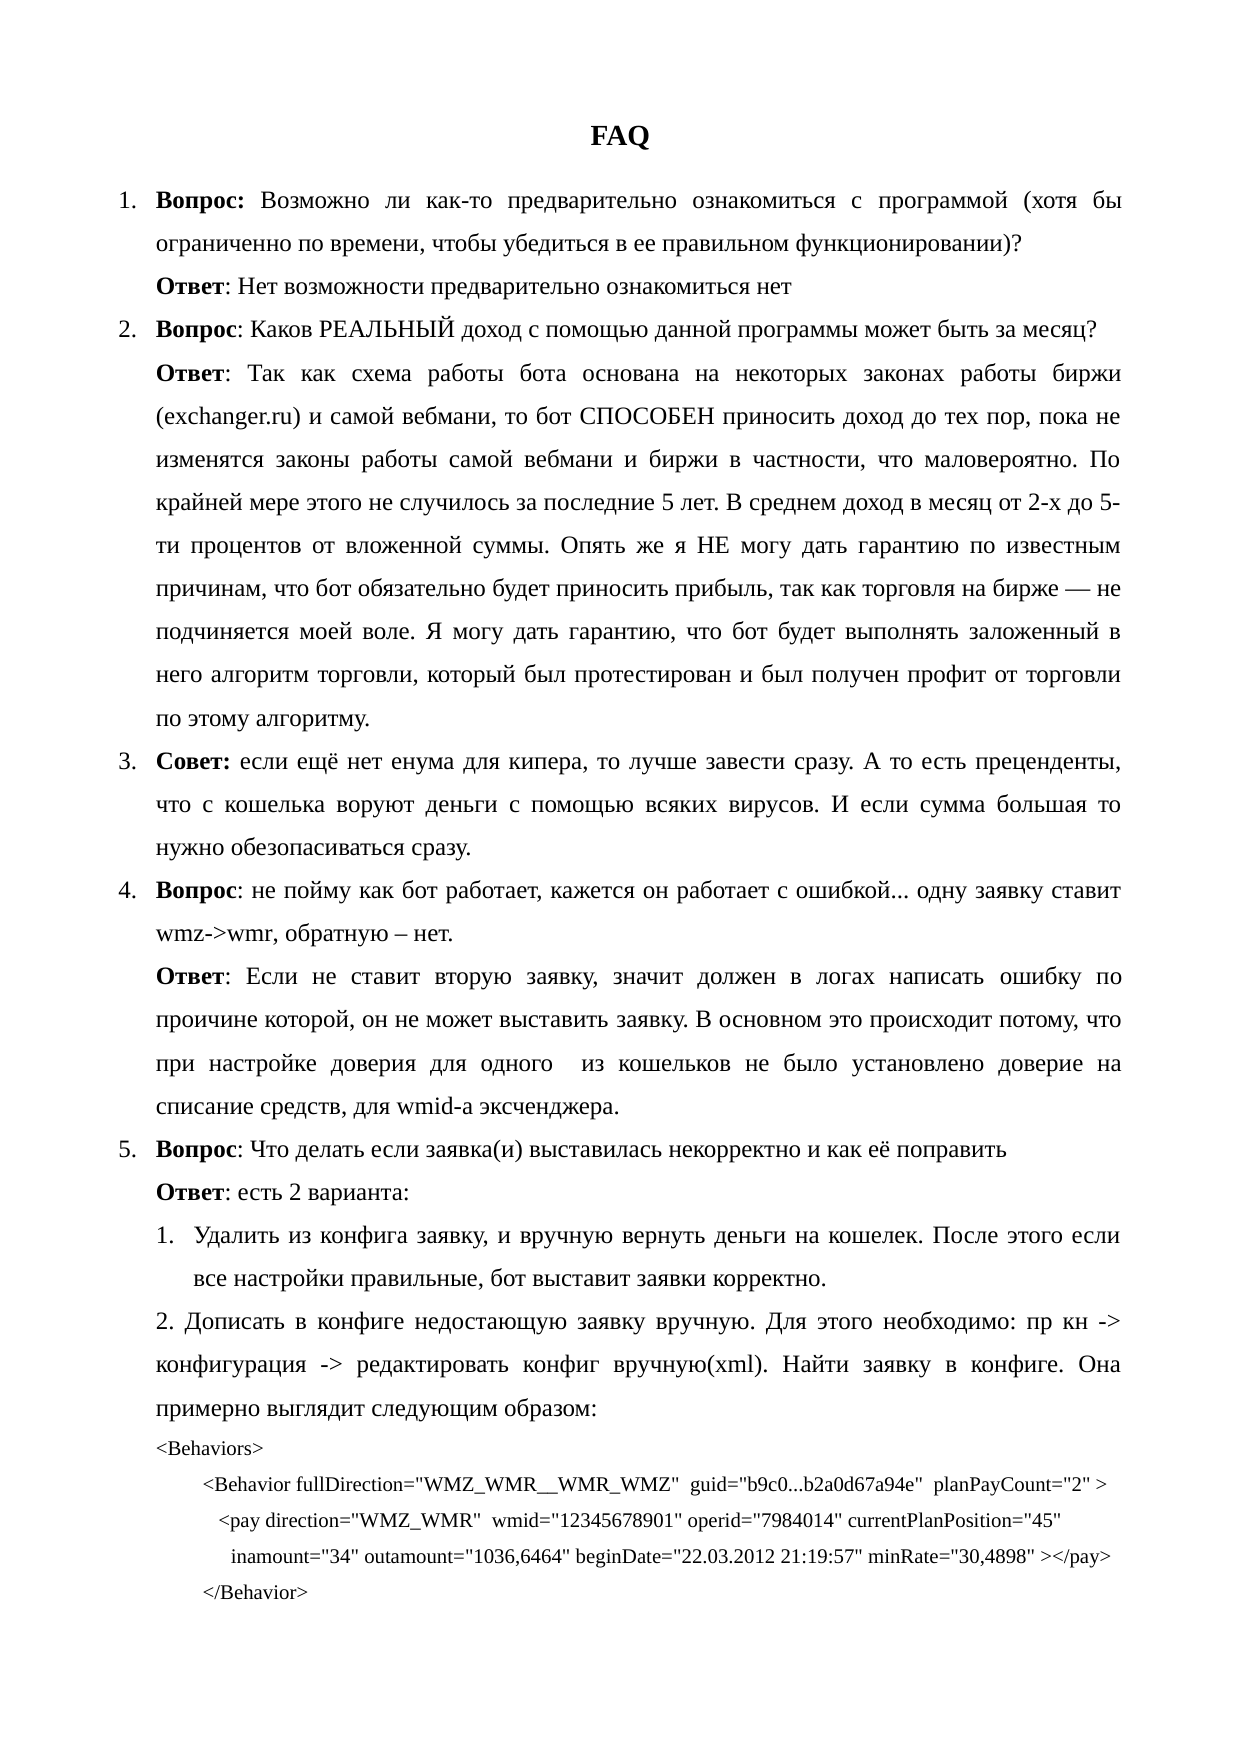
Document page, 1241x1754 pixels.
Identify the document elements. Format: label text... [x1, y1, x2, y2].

list <Behavior fullDirection="WMZ_WMR__WMR_WMZ" guid="b9c0...b2a0d67a94e" planPayCount="2" > [118, 1472, 1122, 1496]
list <pay direction="WMZ_WMR" wmid="12345678901" operid="7984014" currentPlanPosition="45" [118, 1508, 1122, 1532]
list </Behavior> [118, 1580, 1122, 1604]
list Удалить из конфига заявку, и вручную вернуть деньги на кошелек. После этого если все настройки правильные, бот выставит заявки корректно. [156, 1220, 1122, 1292]
list 2. Дописать в конфиге недостающую заявку вручную. Для этого необходимо: пр кн -> конфигурация -> редактировать конфиг вручную(xml). Найти заявку в конфиге. Она примерно выглядит следующим образом: [118, 1306, 1122, 1421]
list inamount="34" outamount="1036,6464" beginDate="22.03.2012 21:19:57" minRate="30,4898" ></pay> [193, 1544, 1122, 1568]
list <Behaviors> [118, 1436, 1122, 1460]
list Ответ: есть 2 варианта: [118, 1177, 1122, 1206]
list Вопрос: Возможно ли как-то предварительно ознакомиться с программой (хотя бы ограниченно по времени, чтобы убедиться в ее правильном функционировании)? [118, 185, 1122, 257]
list Совет: если ещё нет енума для кипера, то лучше завести сразу. А то есть преценденты, что с кошелька воруют деньги с помощью всяких вирусов. И если сумма большая то нужно обезопасиваться сразу. [118, 746, 1122, 861]
list Вопрос: Каков РЕАЛЬНЫЙ доход с помощью данной программы может быть за месяц? [118, 314, 1122, 343]
list Вопрос: не пойму как бот работает, кажется он работает с ошибкой... одну заявку ставит wmz->wmr, обратную – нет. [118, 875, 1122, 947]
list Ответ: Если не ставит вторую заявку, значит должен в логах написать ошибку по проичине которой, он не может выставить заявку. В основном это происходит потому, что при настройке доверия для одного из кошельков не было установлено доверие на списание средств, для wmid-а эксченджера. [118, 961, 1122, 1119]
list Ответ: Так как схема работы бота основана на некоторых законах работы биржи (exchanger.ru) и самой вебмани, то бот СПОСОБЕН приносить доход до тех пор, пока не изменятся законы работы самой вебмани и биржи в частности, что маловероятно. По крайней мере этого не случилось за последние 5 лет. В среднем доход в месяц от 2-х до 5-ти процентов от вложенной суммы. Опять же я НЕ могу дать гарантию по известным причинам, что бот обязательно будет приносить прибыль, так как торговля на бирже — не подчиняется моей воле. Я могу дать гарантию, что бот будет выполнять заложенный в него алгоритм торговли, который был протестирован и был получен профит от торговли по этому алгоритму. [118, 358, 1122, 731]
list Вопрос: Что делать если заявка(и) выставилась некорректно и как её поправить [118, 1134, 1122, 1163]
list Ответ: Нет возможности предварительно ознакомиться нет [118, 271, 1122, 300]
text FAQ [118, 118, 1122, 152]
